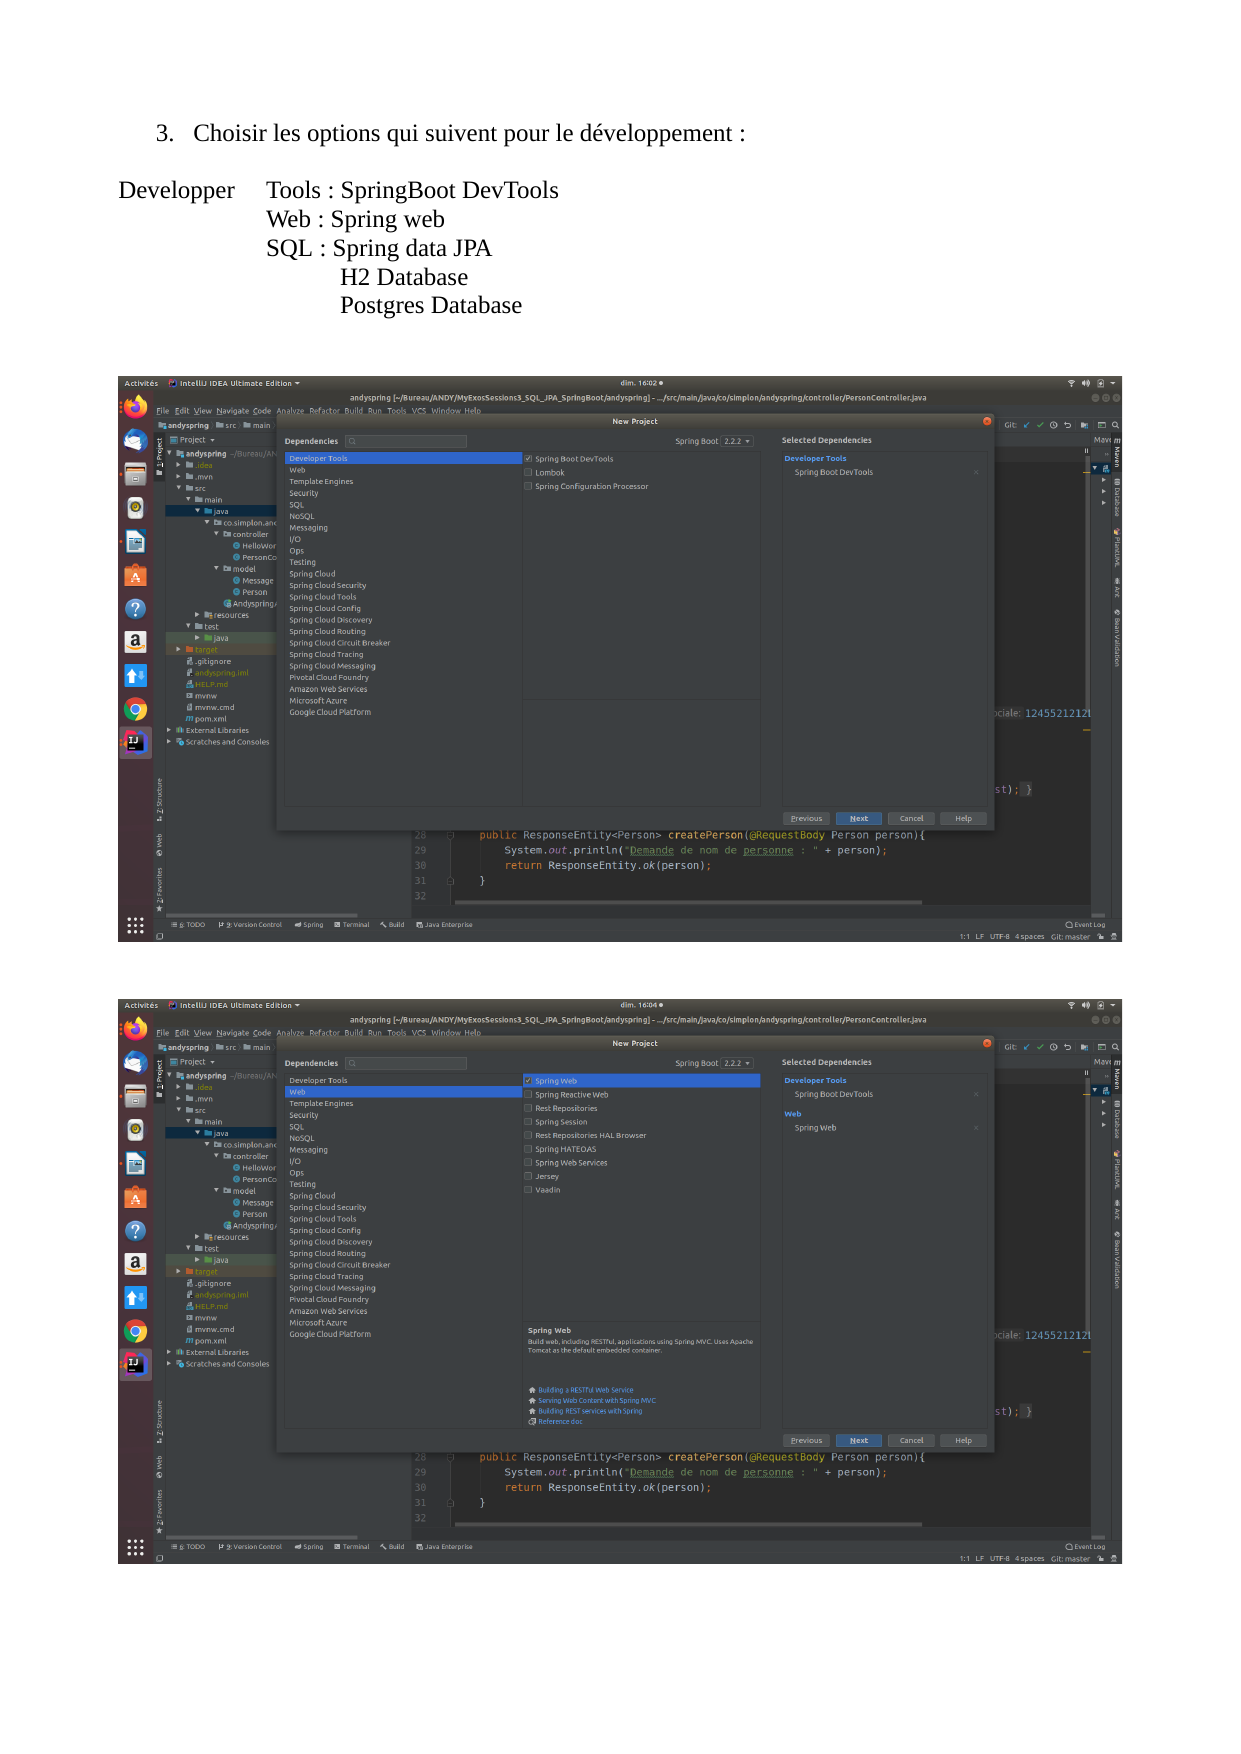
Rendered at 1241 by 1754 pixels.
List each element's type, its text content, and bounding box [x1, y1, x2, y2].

text SQL : Spring data JPA [118, 233, 1122, 262]
text Developper Tools : SpringBoot DevTools [118, 176, 1122, 204]
picture [118, 376, 1123, 942]
text Web : Spring web [118, 204, 1122, 233]
text Postgres Database [118, 291, 1122, 319]
picture [118, 999, 1123, 1564]
text H2 Database [118, 262, 1122, 291]
list Choisir les options qui suivent pour le développement : [156, 118, 1122, 147]
